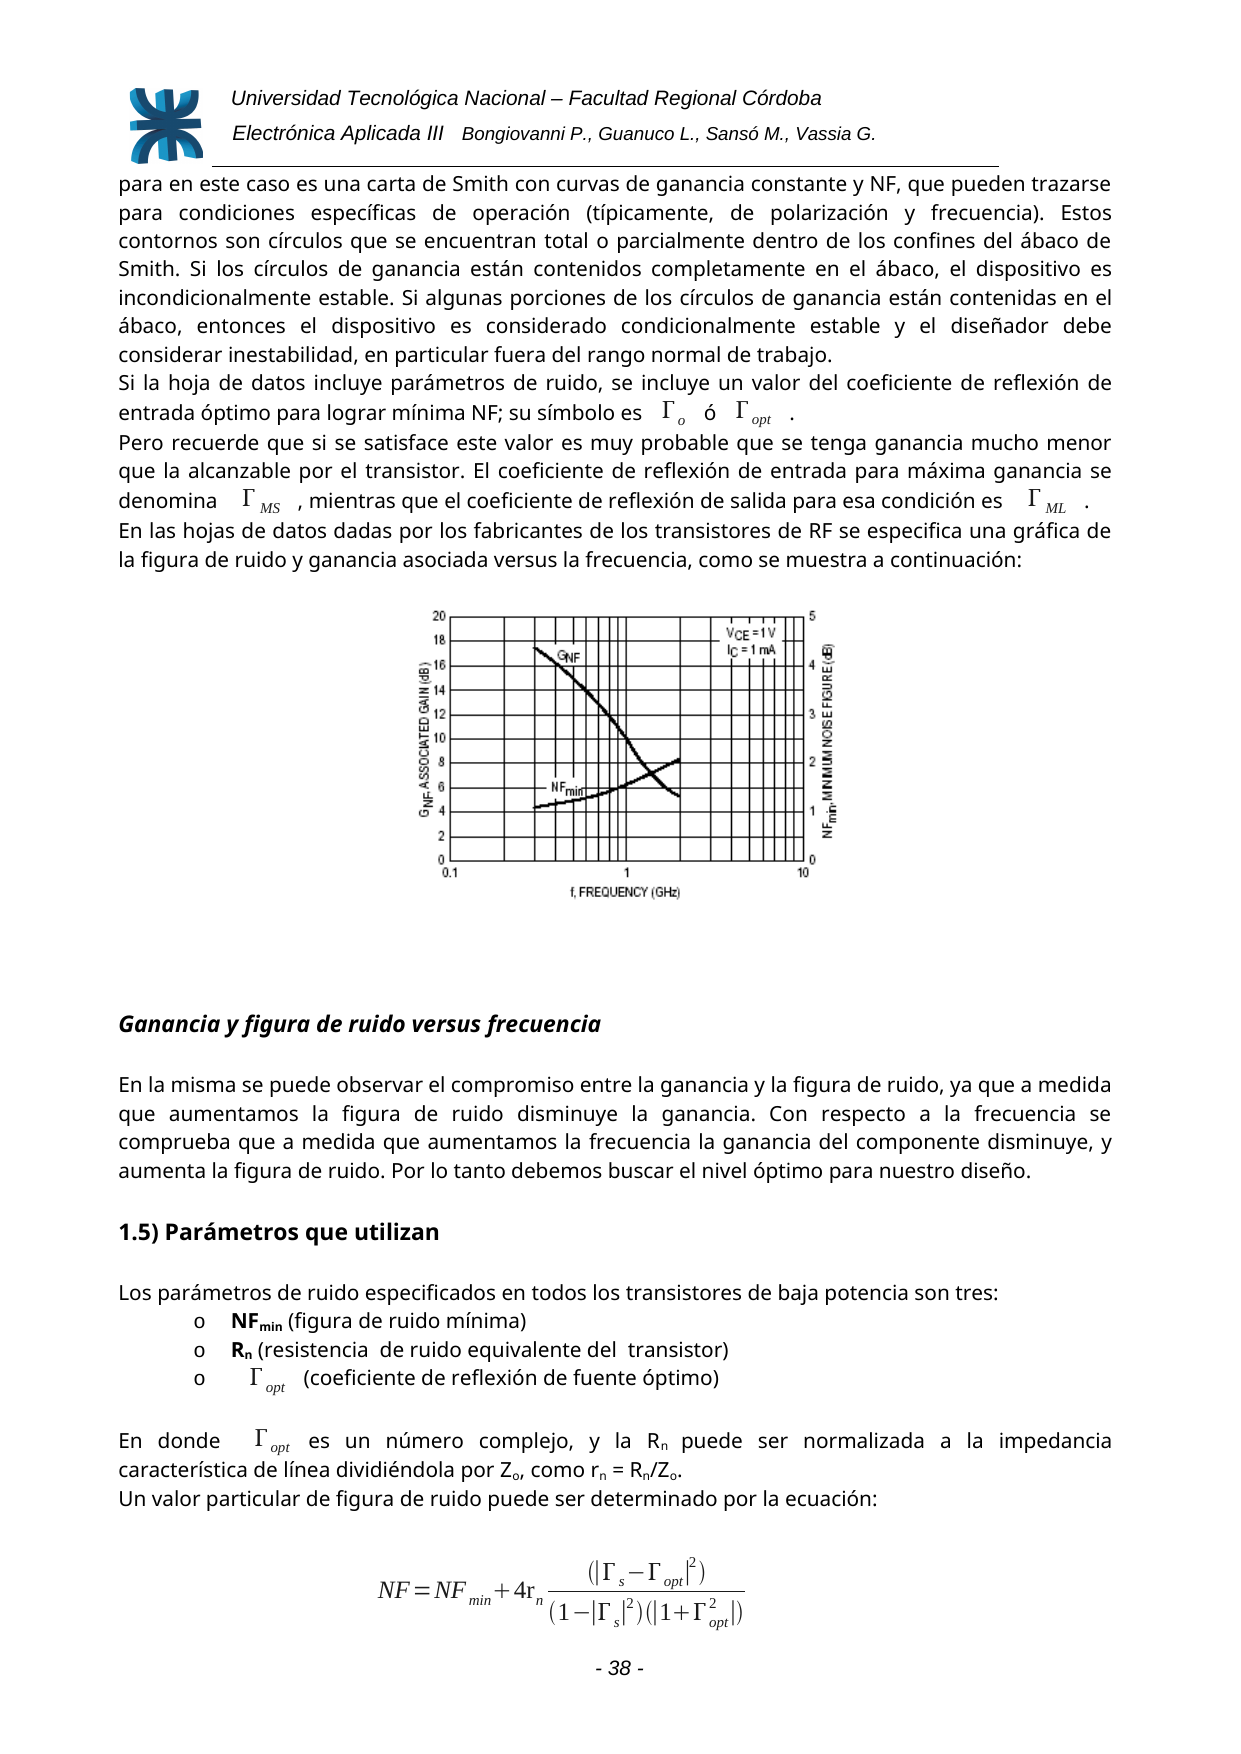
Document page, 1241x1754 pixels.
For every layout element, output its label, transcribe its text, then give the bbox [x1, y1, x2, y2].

text para en este caso es una carta de Smith con curvas de ganancia constante y NF, que pueden trazarse para condiciones específicas de operación (típicamente, de polarización y frecuencia). Estos contornos son círculos que se encuentran total o parcialmente dentro de los confines del ábaco de Smith. Si los círculos de ganancia están contenidos completamente en el ábaco, el dispositivo es incondicionalmente estable. Si algunas porciones de los círculos de ganancia están contenidas en el ábaco, entonces el dispositivo es considerado condicionalmente estable y el diseñador debe considerar inestabilidad, en particular fuera del rango normal de trabajo. [118, 169, 1113, 368]
text En donde es un número complejo, y la Rn puede ser normalizada a la impedancia característica de línea dividiéndola por Zo, como rn = Rn/Zo. [118, 1424, 1113, 1484]
text Pero recuerde que si se satisface este valor es muy probable que se tenga ganancia mucho menor que la alcanzable por el transistor. El coeficiente de reflexión de entrada para máxima ganancia se denomina , mientras que el coeficiente de reflexión de salida para esa condición es . [118, 428, 1113, 516]
list NFmin (figura de ruido mínima) [193, 1306, 1113, 1335]
text [388, 588, 862, 920]
text En la misma se puede observar el compromiso entre la ganancia y la figura de ruido, ya que a medida que aumentamos la figura de ruido disminuye la ganancia. Con respecto a la frecuencia se comprueba que a medida que aumentamos la frecuencia la ganancia del componente disminuye, y aumenta la figura de ruido. Por lo tanto debemos buscar el nivel óptimo para nuestro diseño. [118, 1070, 1113, 1184]
text Ganancia y figura de ruido versus frecuencia [118, 1008, 1113, 1039]
text En las hojas de datos dadas por los fabricantes de los transistores de RF se especifica una gráfica de la figura de ruido y ganancia asociada versus la frecuencia, como se muestra a continuación: [118, 516, 1113, 573]
text 1.5) Parámetros que utilizan [118, 1215, 1122, 1247]
text Los parámetros de ruido especificados en todos los transistores de baja potencia son tres: [118, 1278, 1113, 1306]
list (coeficiente de reflexión de fuente óptimo) [193, 1363, 1113, 1396]
list Rn (resistencia de ruido equivalente del transistor) [193, 1335, 1113, 1363]
picture [129, 88, 203, 164]
picture [404, 597, 846, 911]
text Un valor particular de figura de ruido puede ser determinado por la ecuación: [118, 1484, 1113, 1512]
text Si la hoja de datos incluye parámetros de ruido, se incluye un valor del coeficiente de reflexión de entrada óptimo para lograr mínima NF; su símbolo esó. [118, 368, 1113, 428]
